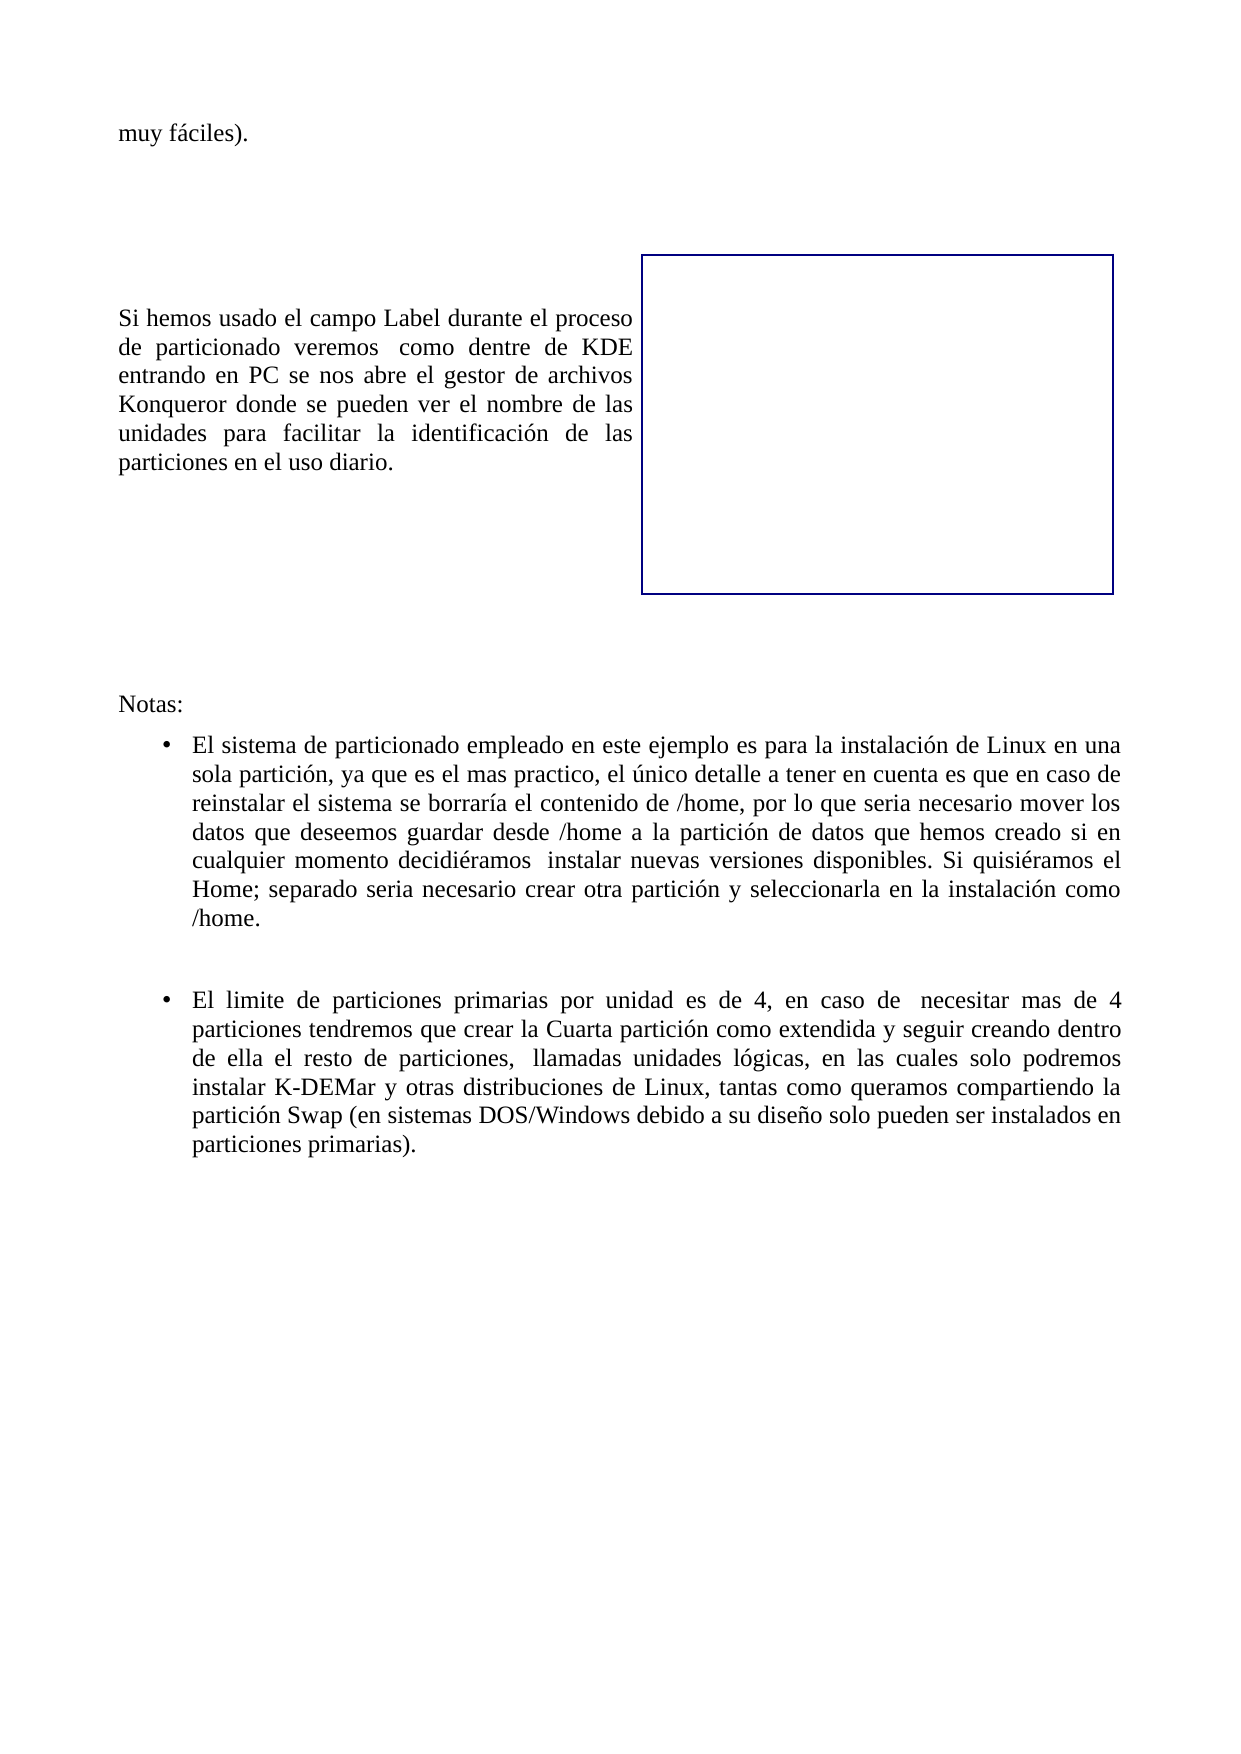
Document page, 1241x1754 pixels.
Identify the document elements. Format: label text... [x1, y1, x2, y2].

list El limite de particiones primarias por unidad es de 4, en caso de necesitar mas de 4 particiones tendremos que crear la Cuarta partición como extendida y seguir creando dentro de ella el resto de particiones, llamadas unidades lógicas, en las cuales solo podremos instalar K-DEMar y otras distribuciones de Linux, tantas como queramos compartiendo la partición Swap (en sistemas DOS/Windows debido a su diseño solo pueden ser instalados en particiones primarias). [162, 986, 1122, 1158]
text Notas: [118, 488, 1122, 718]
text muy fáciles). [118, 118, 1122, 147]
list El sistema de particionado empleado en este ejemplo es para la instalación de Linux en una sola partición, ya que es el mas practico, el único detalle a tener en cuenta es que en caso de reinstalar el sistema se borraría el contenido de /home, por lo que seria necesario mover los datos que deseemos guardar desde /home a la partición de datos que hemos creado si en cualquier momento decidiéramos instalar nuevas versiones disponibles. Si quisiéramos el Home; separado seria necesario crear otra partición y seleccionarla en la instalación como /home. [162, 731, 1122, 932]
text Si hemos usado el campo Label durante el proceso de particionado veremos como dentre de KDE entrando en PC se nos abre el gestor de archivos Konqueror donde se pueden ver el nombre de las unidades para facilitar la identificación de las particiones en el uso diario. [118, 159, 1122, 476]
